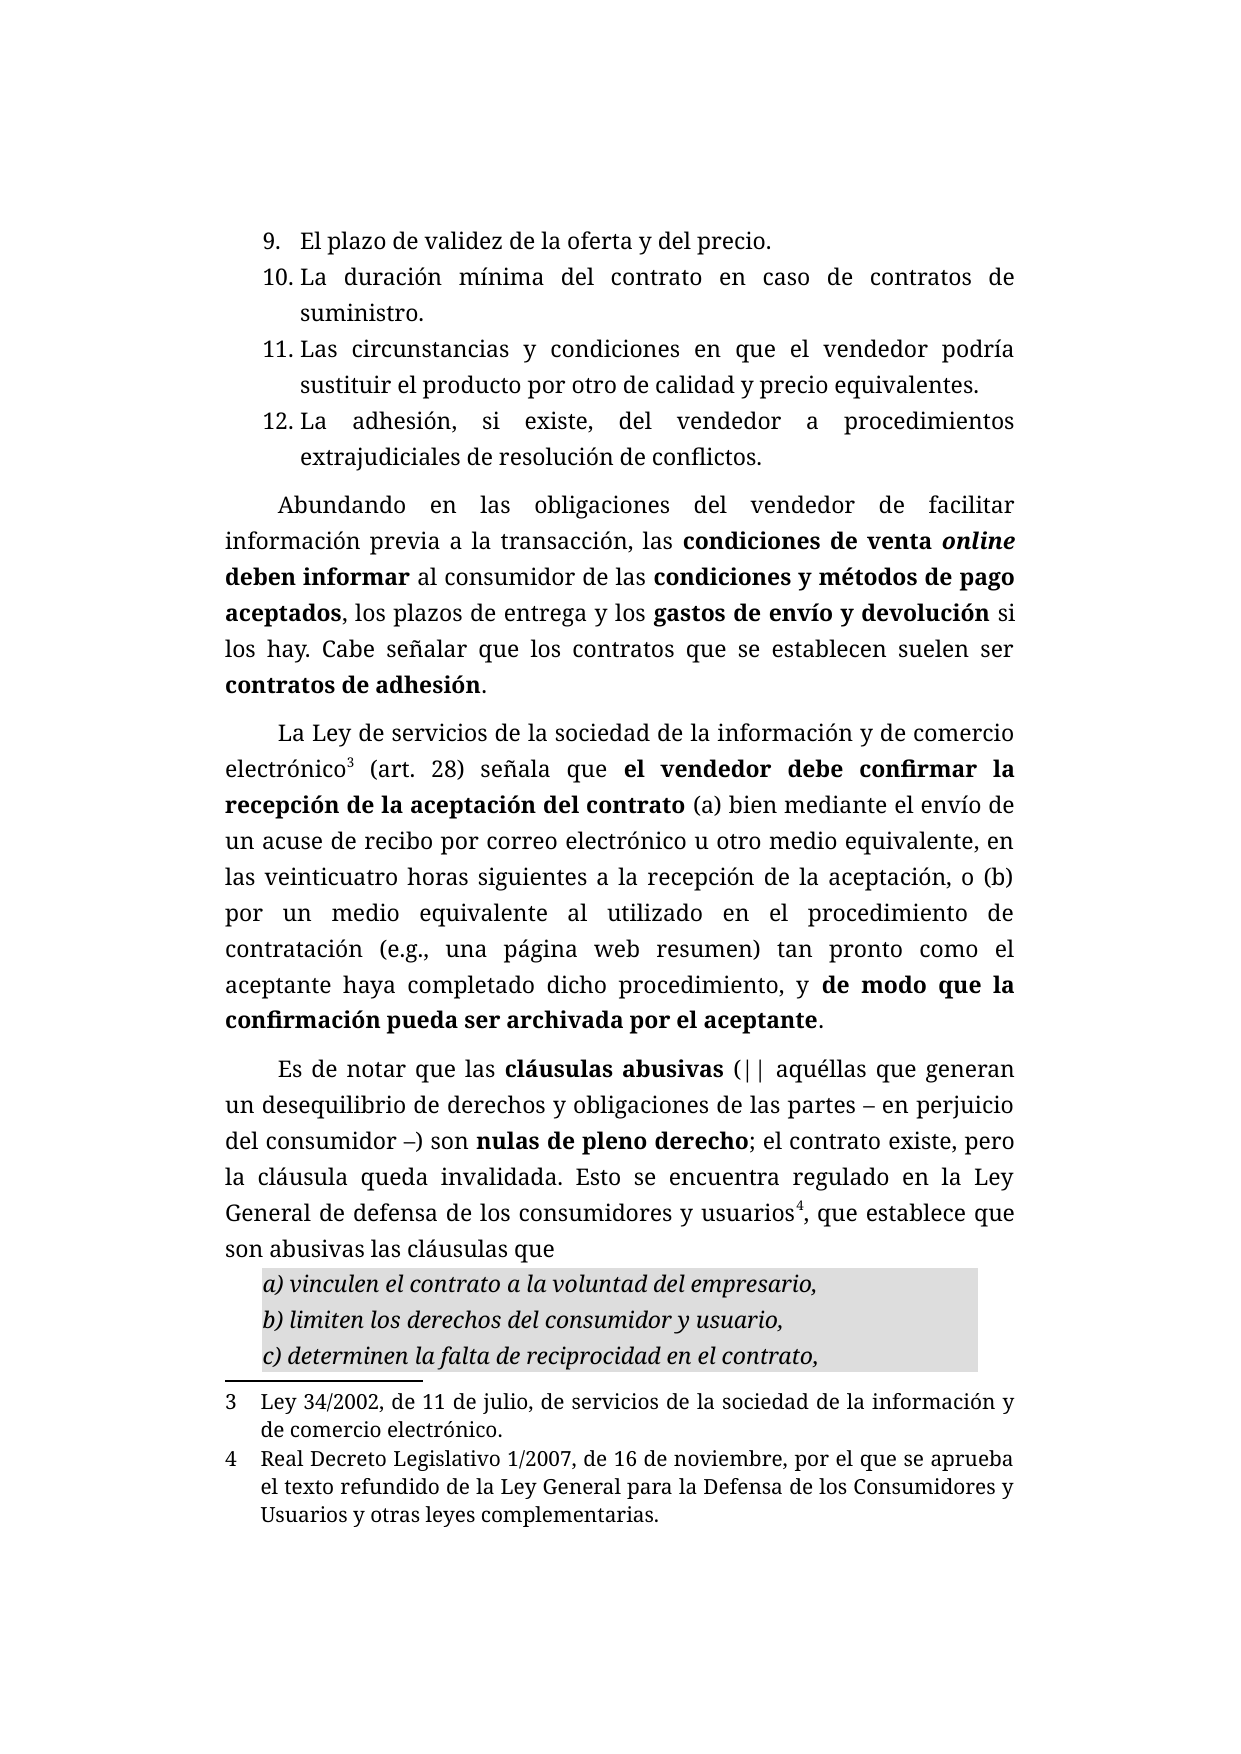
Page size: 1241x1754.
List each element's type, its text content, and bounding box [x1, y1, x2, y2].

list Las circunstancias y condiciones en que el vendedor podría sustituir el producto por otro de calidad y precio equivalentes. [262, 333, 1015, 400]
text Es de notar que las cláusulas abusivas (|| aquéllas que generan un desequilibrio de derechos y obligaciones de las partes – en perjuicio del consumidor –) son nulas de pleno derecho; el contrato existe, pero la cláusula queda invalidada. Esto se encuentra regulado en la Ley General de defensa de los consumidores y usuarios, que establece que son abusivas las cláusulas que [225, 1053, 1015, 1264]
text Ley 34/2002, de 11 de julio, de servicios de la sociedad de la información y de comercio electrónico. [225, 1387, 1015, 1444]
list La adhesión, si existe, del vendedor a procedimientos extrajudiciales de resolución de conflictos. [262, 405, 1015, 472]
text Real Decreto Legislativo 1/2007, de 16 de noviembre, por el que se aprueba el texto refundido de la Ley General para la Defensa de los Consumidores y Usuarios y otras leyes complementarias. [225, 1444, 1015, 1529]
text a) vinculen el contrato a la voluntad del empresario, [262, 1268, 978, 1300]
text b) limiten los derechos del consumidor y usuario, [262, 1304, 978, 1336]
list La duración mínima del contrato en caso de contratos de suministro. [262, 261, 1015, 328]
text c) determinen la falta de reciprocidad en el contrato, [262, 1340, 978, 1372]
list El plazo de validez de la oferta y del precio. [262, 225, 1015, 256]
text La Ley de servicios de la sociedad de la información y de comercio electrónico (art. 28) señala que el vendedor debe confirmar la recepción de la aceptación del contrato (a) bien mediante el envío de un acuse de recibo por correo electrónico u otro medio equivalente, en las veinticuatro horas siguientes a la recepción de la aceptación, o (b) por un medio equivalente al utilizado en el procedimiento de contratación (e.g., una página web resumen) tan pronto como el aceptante haya completado dicho procedimiento, y de modo que la confirmación pueda ser archivada por el aceptante. [225, 717, 1015, 1036]
text Abundando en las obligaciones del vendedor de facilitar información previa a la transacción, las condiciones de venta online deben informar al consumidor de las condiciones y métodos de pago aceptados, los plazos de entrega y los gastos de envío y devolución si los hay. Cabe señalar que los contratos que se establecen suelen ser contratos de adhesión. [225, 489, 1015, 700]
